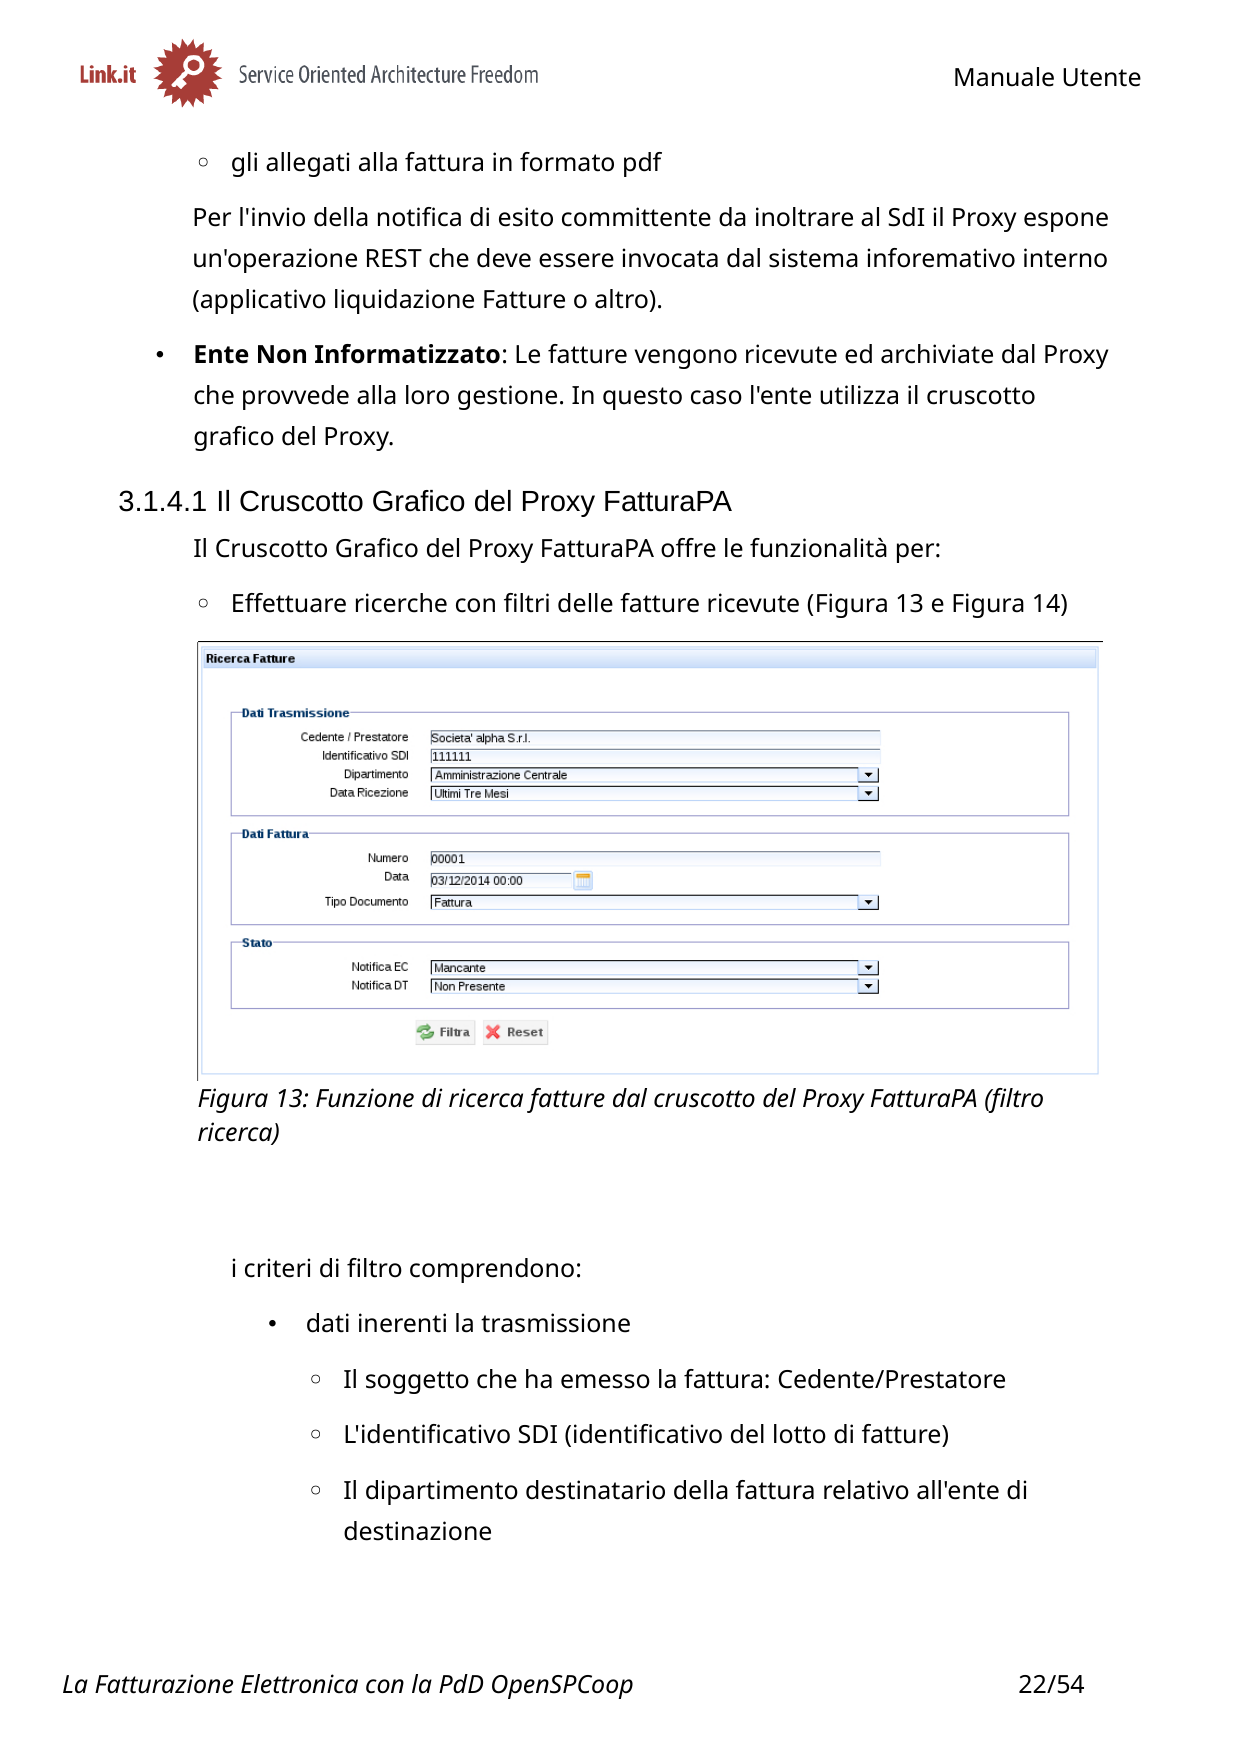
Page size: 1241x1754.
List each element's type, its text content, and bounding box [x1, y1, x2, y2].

list Effettuare ricerche con filtri delle fatture ricevute (Figura 13 e Figura 14) [193, 586, 1122, 620]
list gli allegati alla fattura in formato pdf [193, 144, 1122, 178]
subtitle Il Cruscotto Grafico del Proxy FatturaPA [118, 484, 1122, 518]
text Figura 13: Funzione di ricerca fatture dal cruscotto del Proxy FatturaPA (filtro ricerca) [197, 1081, 1103, 1148]
list Il dipartimento destinatario della fattura relativo all'ente di destinazione [306, 1472, 1122, 1547]
list L'identificativo SDI (identificativo del lotto di fatture) [306, 1417, 1122, 1451]
picture [1, 33, 602, 113]
text Per l'invio della notifica di esito committente da inoltrare al SdI il Proxy espone un'operazione REST che deve essere invocata dal sistema inforemativo interno (applicativo liquidazione Fatture o altro). [192, 200, 1122, 315]
list Ente Non Informatizzato: Le fatture vengono ricevute ed archiviate dal Proxy che provvede alla loro gestione. In questo caso l'ente utilizza il cruscotto grafico del Proxy. [156, 337, 1122, 452]
list dati inerenti la trasmissione [268, 1306, 1122, 1340]
list Il soggetto che ha emesso la fattura: Cedente/Prestatore [306, 1362, 1122, 1396]
picture [197, 641, 1103, 1081]
text i criteri di filtro comprendono: [231, 1251, 1122, 1285]
list Il Cruscotto Grafico del Proxy FatturaPA offre le funzionalità per: [156, 530, 1122, 564]
